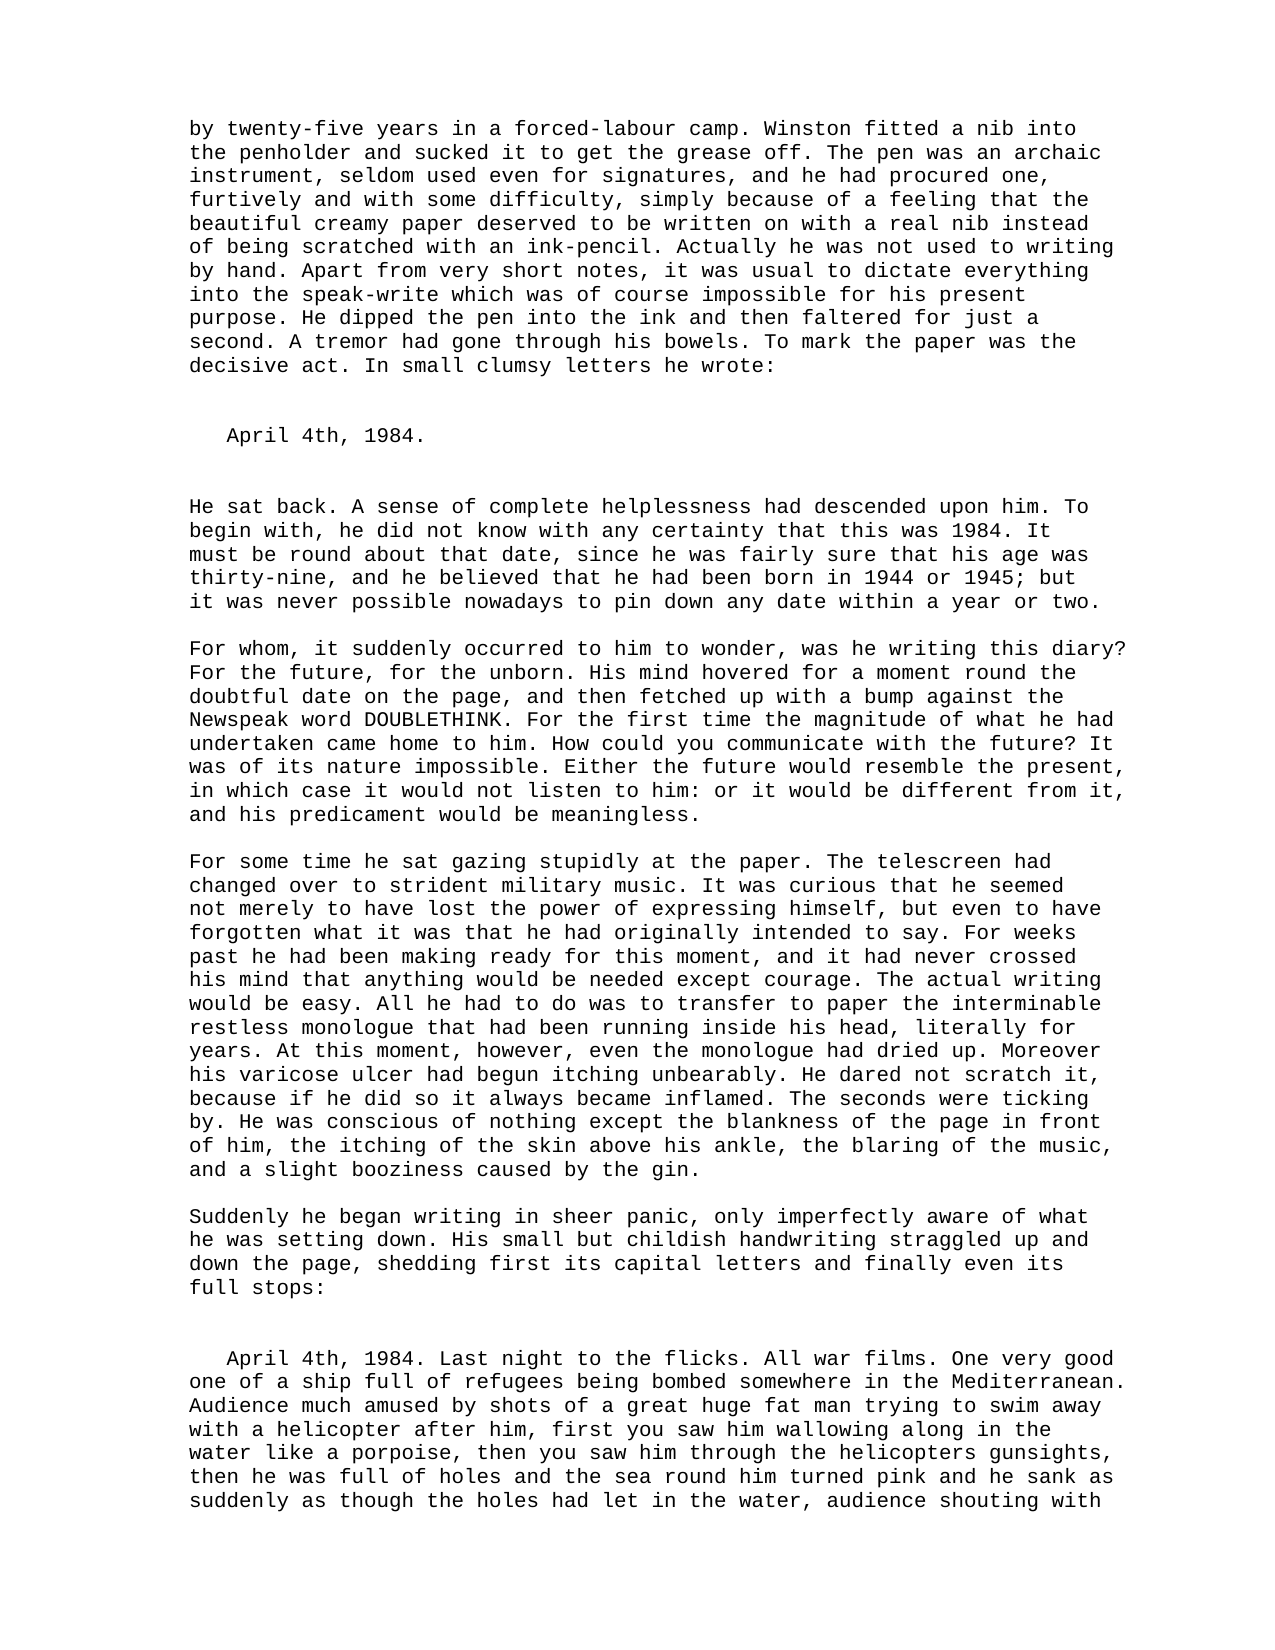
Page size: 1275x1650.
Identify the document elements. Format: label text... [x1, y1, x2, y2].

text For the future, for the unborn. His mind hovered for a moment round the [189, 662, 1185, 686]
text was of its nature impossible. Either the future would resemble the present, [189, 757, 1185, 780]
text it was never possible nowadays to pin down any date within a year or two. For whom, it suddenly occurred to him to wonder, was he writing this diary? [189, 591, 1185, 662]
text suddenly as though the holes had let in the water, audience shouting with [189, 1489, 1185, 1513]
text would be easy. All he had to do was to transfer to paper the interminable [189, 993, 1185, 1017]
text restless monologue that had been running inside his head, literally for [189, 1017, 1185, 1040]
text of being scratched with an ink-pencil. Actually he was not used to writing [189, 236, 1185, 260]
text purpose. He dipped the pen into the ink and then faltered for just a [189, 307, 1185, 331]
text not merely to have lost the power of expressing himself, but even to have [189, 898, 1185, 922]
text then he was full of holes and the sea round him turned pink and he sank as [189, 1466, 1185, 1489]
text Newspeak word DOUBLETHINK. For the first time the magnitude of what he had [189, 709, 1185, 733]
text instrument, seldom used even for signatures, and he had procured one, [189, 165, 1185, 189]
text must be round about that date, since he was fairly sure that his age was [189, 544, 1185, 567]
text begin with, he did not know with any certainty that this was 1984. It [189, 520, 1185, 544]
text full stops: April 4th, 1984. Last night to the flicks. All war films. One very good [189, 1277, 1185, 1371]
text one of a ship full of refugees being bombed somewhere in the Mediterranean. [189, 1371, 1185, 1395]
text his mind that anything would be needed except courage. The actual writing [189, 969, 1185, 993]
text with a helicopter after him, first you saw him wallowing along in the [189, 1419, 1185, 1442]
text second. A tremor had gone through his bowels. To mark the paper was the [189, 331, 1185, 354]
text because if he did so it always became inflamed. The seconds were ticking [189, 1088, 1185, 1111]
text water like a porpoise, then you saw him through the helicopters gunsights, [189, 1442, 1185, 1466]
text Audience much amused by shots of a great huge fat man trying to swim away [189, 1395, 1185, 1419]
text and his predicament would be meaningless. For some time he sat gazing stupidly at the paper. The telescreen had [189, 804, 1185, 875]
text years. At this moment, however, even the monologue had dried up. Moreover [189, 1040, 1185, 1064]
text undertaken came home to him. How could you communicate with the future? It [189, 733, 1185, 757]
text down the page, shedding first its capital letters and finally even its [189, 1253, 1185, 1277]
text doubtful date on the page, and then fetched up with a bump against the [189, 686, 1185, 709]
text the penholder and sucked it to get the grease off. The pen was an archaic [189, 142, 1185, 165]
text in which case it would not listen to him: or it would be different from it, [189, 780, 1185, 804]
text thirty-nine, and he believed that he had been born in 1944 or 1945; but [189, 567, 1185, 591]
text decisive act. In small clumsy letters he wrote: April 4th, 1984. He sat back. A sense of complete helplessness had descended upon him. To [189, 354, 1185, 520]
text beautiful creamy paper deserved to be written on with a real nib instead [189, 213, 1185, 236]
text of him, the itching of the skin above his ankle, the blaring of the music, [189, 1135, 1185, 1158]
text by twenty-five years in a forced-labour camp. Winston fitted a nib into [189, 118, 1185, 142]
text changed over to strident military music. It was curious that he seemed [189, 875, 1185, 898]
text he was setting down. His small but childish handwriting straggled up and [189, 1229, 1185, 1253]
text and a slight booziness caused by the gin. Suddenly he began writing in sheer panic, only imperfectly aware of what [189, 1158, 1185, 1229]
text his varicose ulcer had begun itching unbearably. He dared not scratch it, [189, 1064, 1185, 1088]
text forgotten what it was that he had originally intended to say. For weeks [189, 922, 1185, 946]
text by. He was conscious of nothing except the blankness of the page in front [189, 1111, 1185, 1135]
text into the speak-write which was of course impossible for his present [189, 284, 1185, 307]
text furtively and with some difficulty, simply because of a feeling that the [189, 189, 1185, 213]
text by hand. Apart from very short notes, it was usual to dictate everything [189, 260, 1185, 284]
text past he had been making ready for this moment, and it had never crossed [189, 946, 1185, 969]
